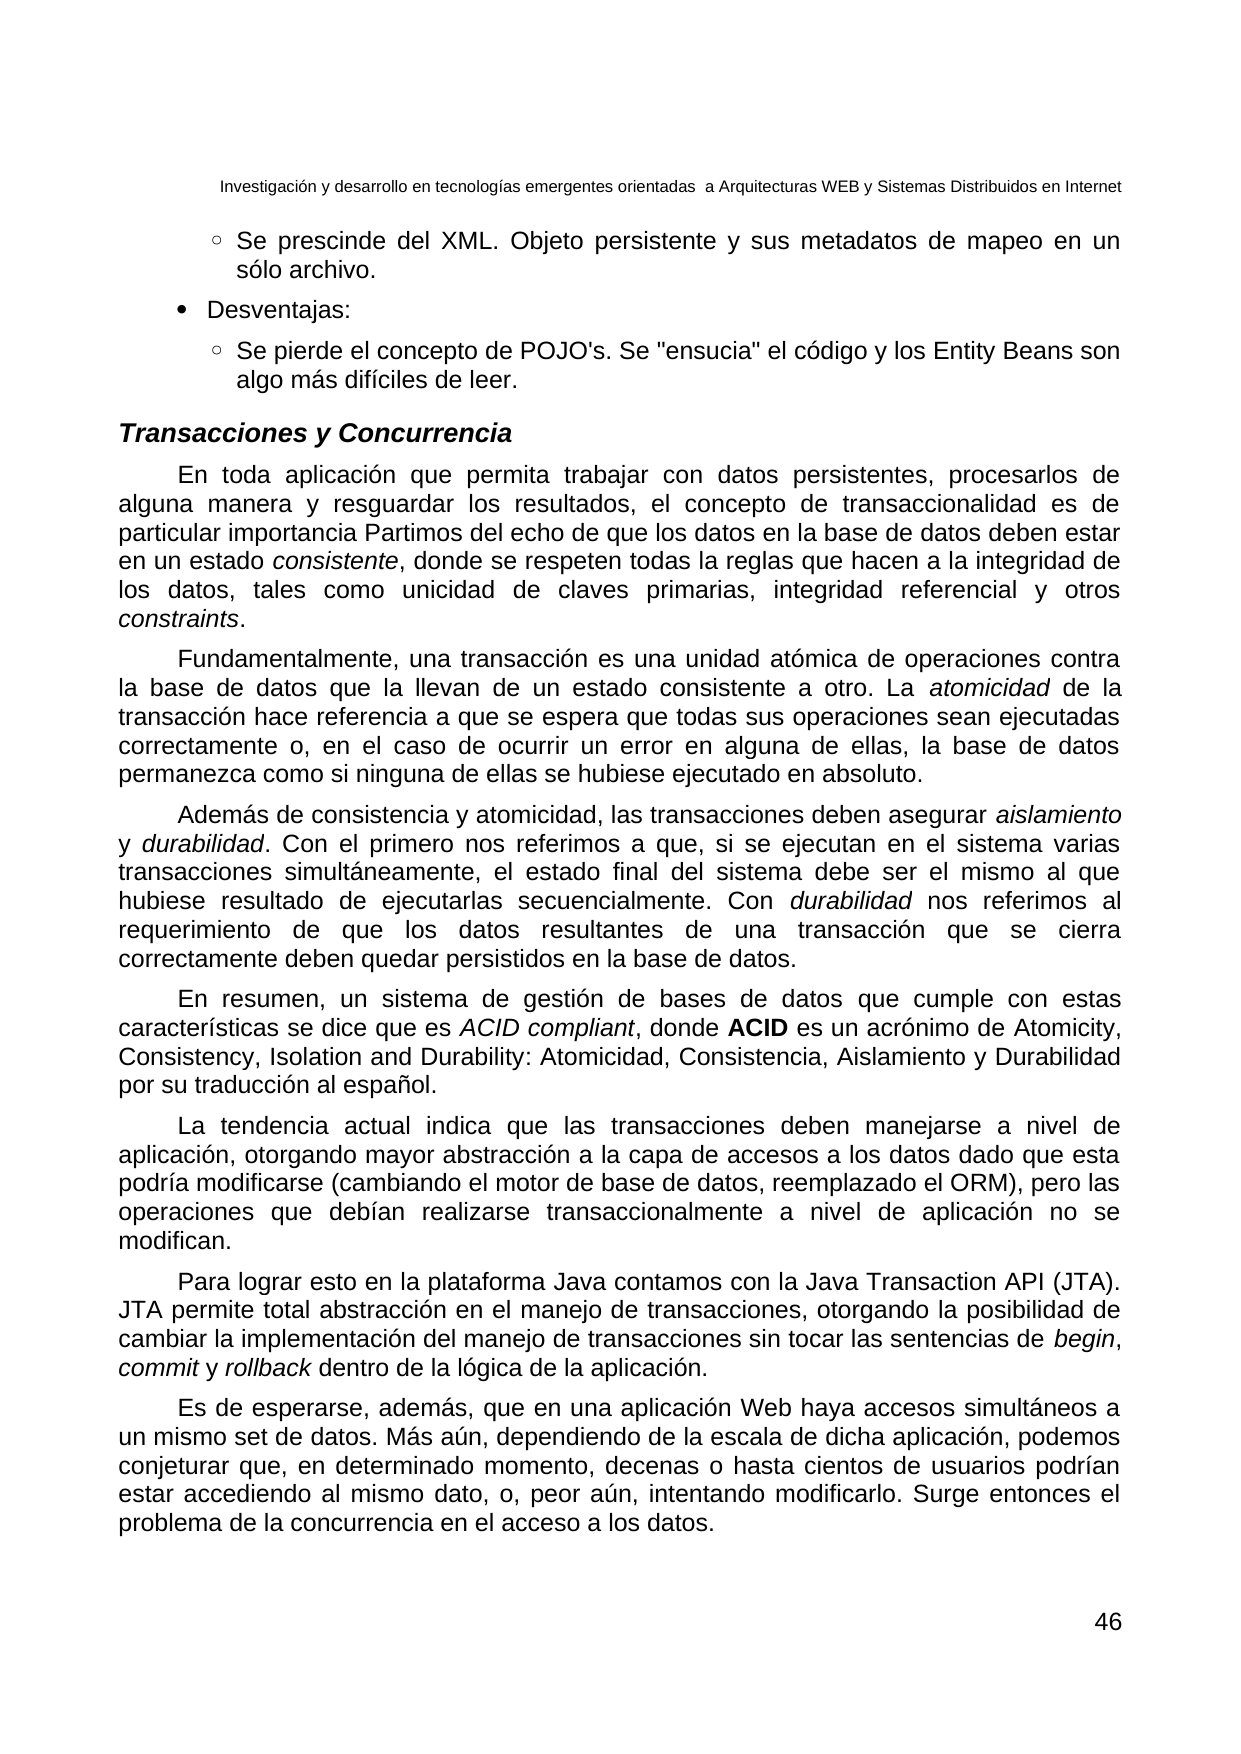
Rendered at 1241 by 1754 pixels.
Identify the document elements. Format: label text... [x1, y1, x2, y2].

subtitle Transacciones y Concurrencia [523, 417, 1122, 448]
text En toda aplicación que permita trabajar con datos persistentes, procesarlos de alguna manera y resguardar los resultados, el concepto de transaccionalidad es de particular importancia Partimos del echo de que los datos en la base de datos deben estar en un estado consistente, donde se respeten todas la reglas que hacen a la integridad de los datos, tales como unicidad de claves primarias, integridad referencial y otros constraints. [253, 604, 1122, 633]
text Para lograr esto en la plataforma Java contamos con la Java Transaction API (JTA). JTA permite total abstracción en el manejo de transacciones, otorgando la posibilidad de cambiar la implementación del manejo de transacciones sin tocar las sentencias de begin, commit y rollback dentro de la lógica de la aplicación. [709, 1353, 1122, 1381]
list Desventajas: [177, 295, 207, 324]
list Desventajas: [358, 295, 1122, 324]
text Es de esperarse, además, que en una aplicación Web haya accesos simultáneos a un mismo set de datos. Más aún, dependiendo de la escala de dicha aplicación, podemos conjeturar que, en determinado momento, decenas o hasta cientos de usuarios podrían estar accediendo al mismo dato, o, peor aún, intentando modificarlo. Surge entonces el problema de la concurrencia en el acceso a los datos. [723, 1508, 1122, 1537]
text En resumen, un sistema de gestión de bases de datos que cumple con estas características se dice que es ACID compliant, donde ACID es un acrónimo de Atomicity, Consistency, Isolation and Durability: Atomicidad, Consistencia, Aislamiento y Durabilidad por su traducción al español. [438, 1070, 1122, 1099]
list Se pierde el concepto de POJO's. Se "ensucia" el código y los Entity Beans son algo más difíciles de leer. [207, 336, 1122, 393]
list Se prescinde del XML. Objeto persistente y sus metadatos de mapeo en un sólo archivo. [207, 226, 1122, 283]
text La tendencia actual indica que las transacciones deben manejarse a nivel de aplicación, otorgando mayor abstracción a la capa de accesos a los datos dado que esta podría modificarse (cambiando el motor de base de datos, reemplazado el ORM), pero las operaciones que debían realizarse transaccionalmente a nivel de aplicación no se modifican. [239, 1226, 1122, 1255]
